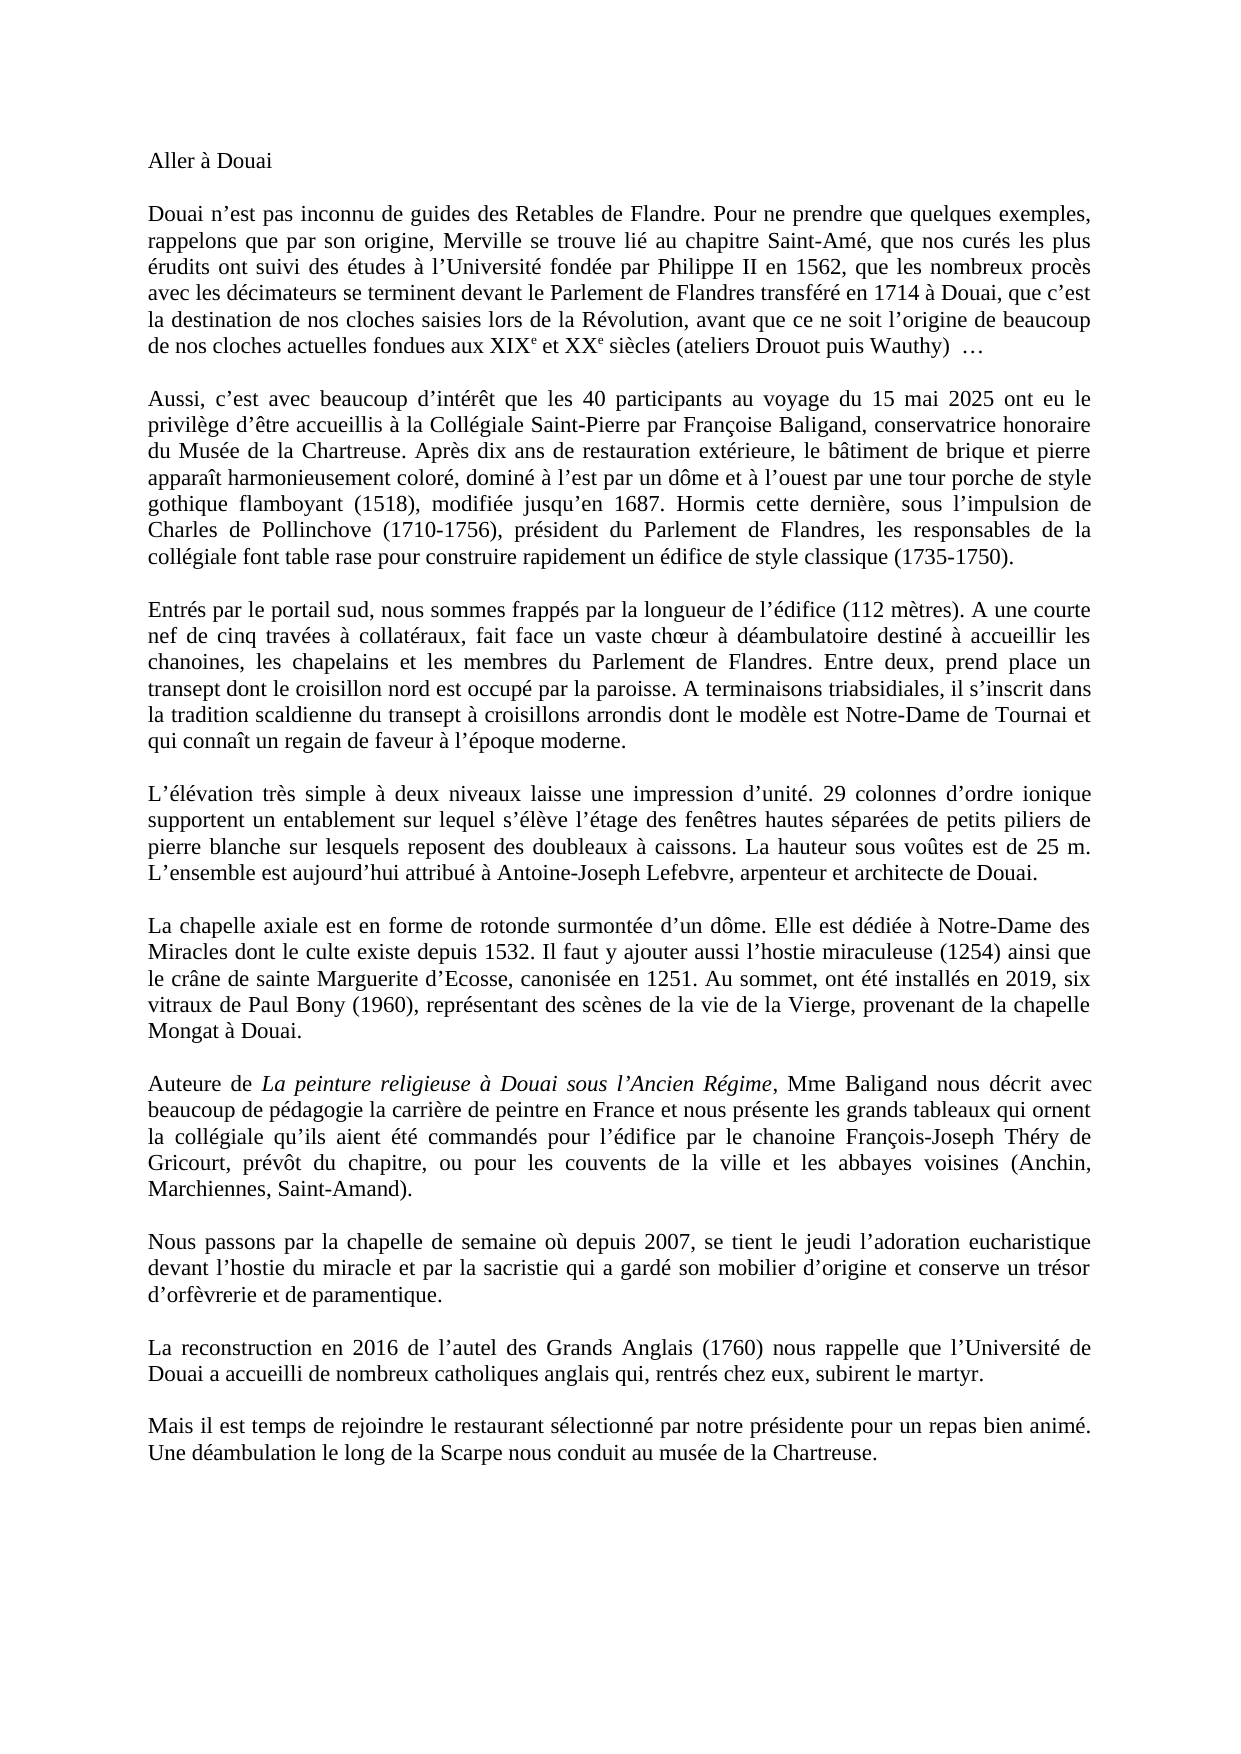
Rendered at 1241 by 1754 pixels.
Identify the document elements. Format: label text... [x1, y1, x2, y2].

text Nous passons par la chapelle de semaine où depuis 2007, se tient le jeudi l’adoration eucharistique devant l’hostie du miracle et par la sacristie qui a gardé son mobilier d’origine et conserve un trésor d’orfèvrerie et de paramentique. [148, 1228, 1093, 1307]
text L’élévation très simple à deux niveaux laisse une impression d’unité. 29 colonnes d’ordre ionique supportent un entablement sur lequel s’élève l’étage des fenêtres hautes séparées de petits piliers de pierre blanche sur lesquels reposent des doubleaux à caissons. La hauteur sous voûtes est de 25 m. L’ensemble est aujourd’hui attribué à Antoine-Joseph Lefebvre, arpenteur et architecte de Douai. [148, 780, 1093, 886]
text Douai n’est pas inconnu de guides des Retables de Flandre. Pour ne prendre que quelques exemples, rappelons que par son origine, Merville se trouve lié au chapitre Saint-Amé, que nos curés les plus érudits ont suivi des études à l’Université fondée par Philippe II en 1562, que les nombreux procès avec les décimateurs se terminent devant le Parlement de Flandres transféré en 1714 à Douai, que c’est la destination de nos cloches saisies lors de la Révolution, avant que ce ne soit l’origine de beaucoup de nos cloches actuelles fondues aux XIXe et XXe siècles (ateliers Drouot puis Wauthy) … [148, 200, 1093, 358]
text Mais il est temps de rejoindre le restaurant sélectionné par notre présidente pour un repas bien animé. Une déambulation le long de la Scarpe nous conduit au musée de la Chartreuse. [148, 1413, 1093, 1465]
text Auteure de La peinture religieuse à Douai sous l’Ancien Régime, Mme Baligand nous décrit avec beaucoup de pédagogie la carrière de peintre en France et nous présente les grands tableaux qui ornent la collégiale qu’ils aient été commandés pour l’édifice par le chanoine François-Joseph Théry de Gricourt, prévôt du chapitre, ou pour les couvents de la ville et les abbayes voisines (Anchin, Marchiennes, Saint-Amand). [148, 1070, 1093, 1202]
text Entrés par le portail sud, nous sommes frappés par la longueur de l’édifice (112 mètres). A une courte nef de cinq travées à collatéraux, fait face un vaste chœur à déambulatoire destiné à accueillir les chanoines, les chapelains et les membres du Parlement de Flandres. Entre deux, prend place un transept dont le croisillon nord est occupé par la paroisse. A terminaisons triabsidiales, il s’inscrit dans la tradition scaldienne du transept à croisillons arrondis dont le modèle est Notre-Dame de Tournai et qui connaît un regain de faveur à l’époque moderne. [148, 596, 1093, 754]
text Aussi, c’est avec beaucoup d’intérêt que les 40 participants au voyage du 15 mai 2025 ont eu le privilège d’être accueillis à la Collégiale Saint-Pierre par Françoise Baligand, conservatrice honoraire du Musée de la Chartreuse. Après dix ans de restauration extérieure, le bâtiment de brique et pierre apparaît harmonieusement coloré, dominé à l’est par un dôme et à l’ouest par une tour porche de style gothique flamboyant (1518), modifiée jusqu’en 1687. Hormis cette dernière, sous l’impulsion de Charles de Pollinchove (1710-1756), président du Parlement de Flandres, les responsables de la collégiale font table rase pour construire rapidement un édifice de style classique (1735-1750). [148, 385, 1093, 569]
text La chapelle axiale est en forme de rotonde surmontée d’un dôme. Elle est dédiée à Notre-Dame des Miracles dont le culte existe depuis 1532. Il faut y ajouter aussi l’hostie miraculeuse (1254) ainsi que le crâne de sainte Marguerite d’Ecosse, canonisée en 1251. Au sommet, ont été installés en 2019, six vitraux de Paul Bony (1960), représentant des scènes de la vie de la Vierge, provenant de la chapelle Mongat à Douai. [148, 912, 1093, 1044]
text Aller à Douai [148, 148, 1093, 174]
text La reconstruction en 2016 de l’autel des Grands Anglais (1760) nous rappelle que l’Université de Douai a accueilli de nombreux catholiques anglais qui, rentrés chez eux, subirent le martyr. [148, 1333, 1093, 1386]
